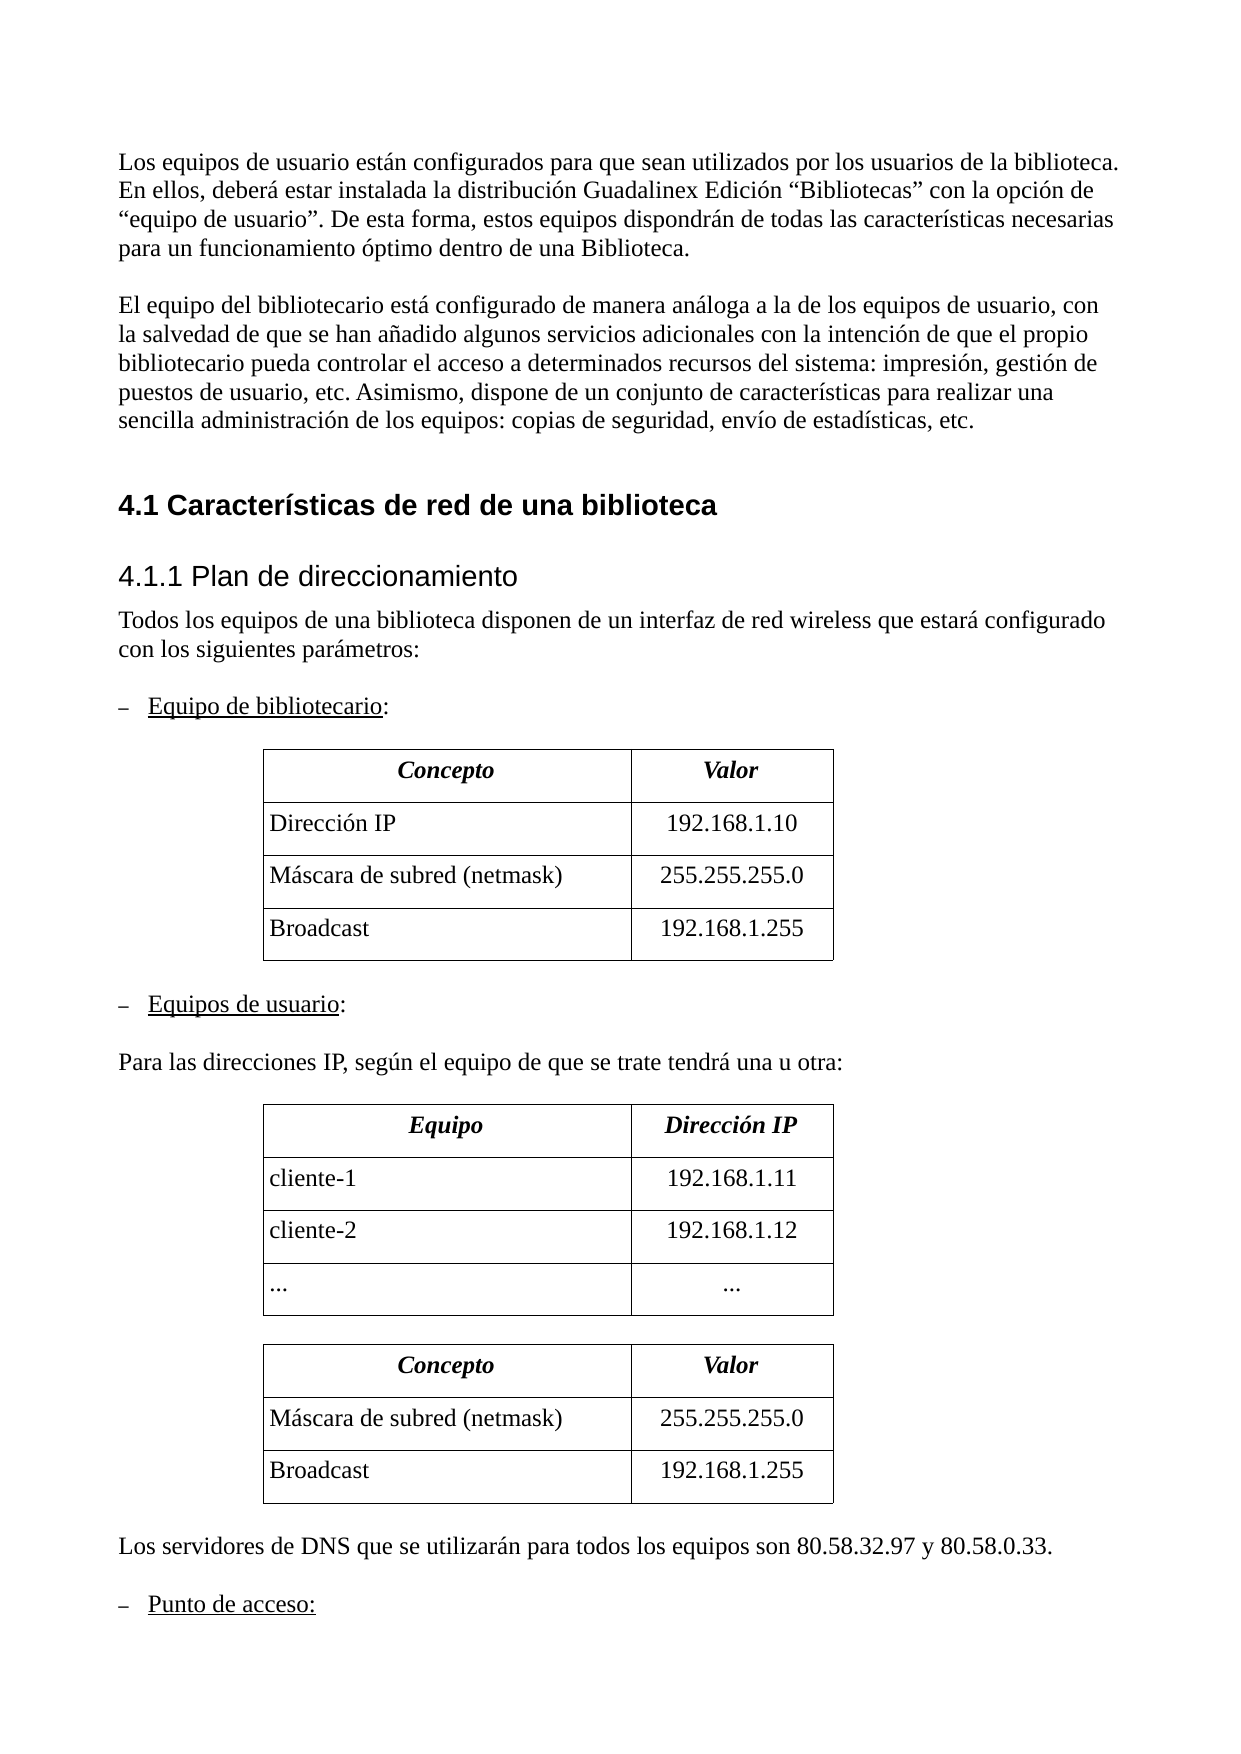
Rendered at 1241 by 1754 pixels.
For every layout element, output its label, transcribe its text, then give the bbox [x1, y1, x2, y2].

table_cell Máscara de subred (netmask) [264, 856, 631, 907]
table_cell Broadcast [264, 909, 631, 960]
table_cell 192.168.1.11 [632, 1158, 833, 1210]
subtitle 4.1 Características de red de una biblioteca [118, 488, 1122, 522]
table_cell cliente-1 [264, 1158, 631, 1210]
text Los servidores de DNS que se utilizarán para todos los equipos son 80.58.32.97 y 80.58.0.33. [118, 1531, 1122, 1560]
subtitle 4.1.1 Plan de direccionamiento [118, 559, 1122, 593]
text Todos los equipos de una biblioteca disponen de un interfaz de red wireless que estará configurado con los siguientes parámetros: [118, 605, 1122, 663]
text Los equipos de usuario están configurados para que sean utilizados por los usuarios de la biblioteca. En ellos, deberá estar instalada la distribución Guadalinex Edición “Bibliotecas” con la opción de “equipo de usuario”. De esta forma, estos equipos dispondrán de todas las características necesarias para un funcionamiento óptimo dentro de una Biblioteca. [118, 147, 1122, 262]
list Equipos de usuario: [118, 989, 1122, 1018]
table_header Concepto [264, 1345, 631, 1397]
text Para las direcciones IP, según el equipo de que se trate tendrá una u otra: [118, 1047, 1122, 1075]
table_header Equipo [264, 1105, 631, 1157]
table_cell Broadcast [264, 1451, 631, 1503]
table_cell ... [264, 1264, 631, 1315]
text El equipo del bibliotecario está configurado de manera análoga a la de los equipos de usuario, con la salvedad de que se han añadido algunos servicios adicionales con la intención de que el propio bibliotecario pueda controlar el acceso a determinados recursos del sistema: impresión, gestión de puestos de usuario, etc. Asimismo, dispone de un conjunto de características para realizar una sencilla administración de los equipos: copias de seguridad, envío de estadísticas, etc. [118, 291, 1122, 434]
table_header Valor [632, 750, 833, 802]
table_cell Dirección IP [264, 803, 631, 854]
table_cell Máscara de subred (netmask) [264, 1398, 631, 1450]
list Equipo de bibliotecario: [118, 691, 1122, 720]
table_cell 192.168.1.255 [632, 1451, 833, 1503]
table_cell 255.255.255.0 [632, 1398, 833, 1450]
table_header Dirección IP [632, 1105, 833, 1157]
table_cell 192.168.1.255 [632, 909, 833, 960]
table_cell 255.255.255.0 [632, 856, 833, 907]
table_cell 192.168.1.10 [632, 803, 833, 854]
table_cell 192.168.1.12 [632, 1211, 833, 1262]
table_header Valor [632, 1345, 833, 1397]
table_cell cliente-2 [264, 1211, 631, 1262]
list Punto de acceso: [118, 1589, 1122, 1618]
table_cell ... [632, 1264, 833, 1315]
table_header Concepto [264, 750, 631, 802]
